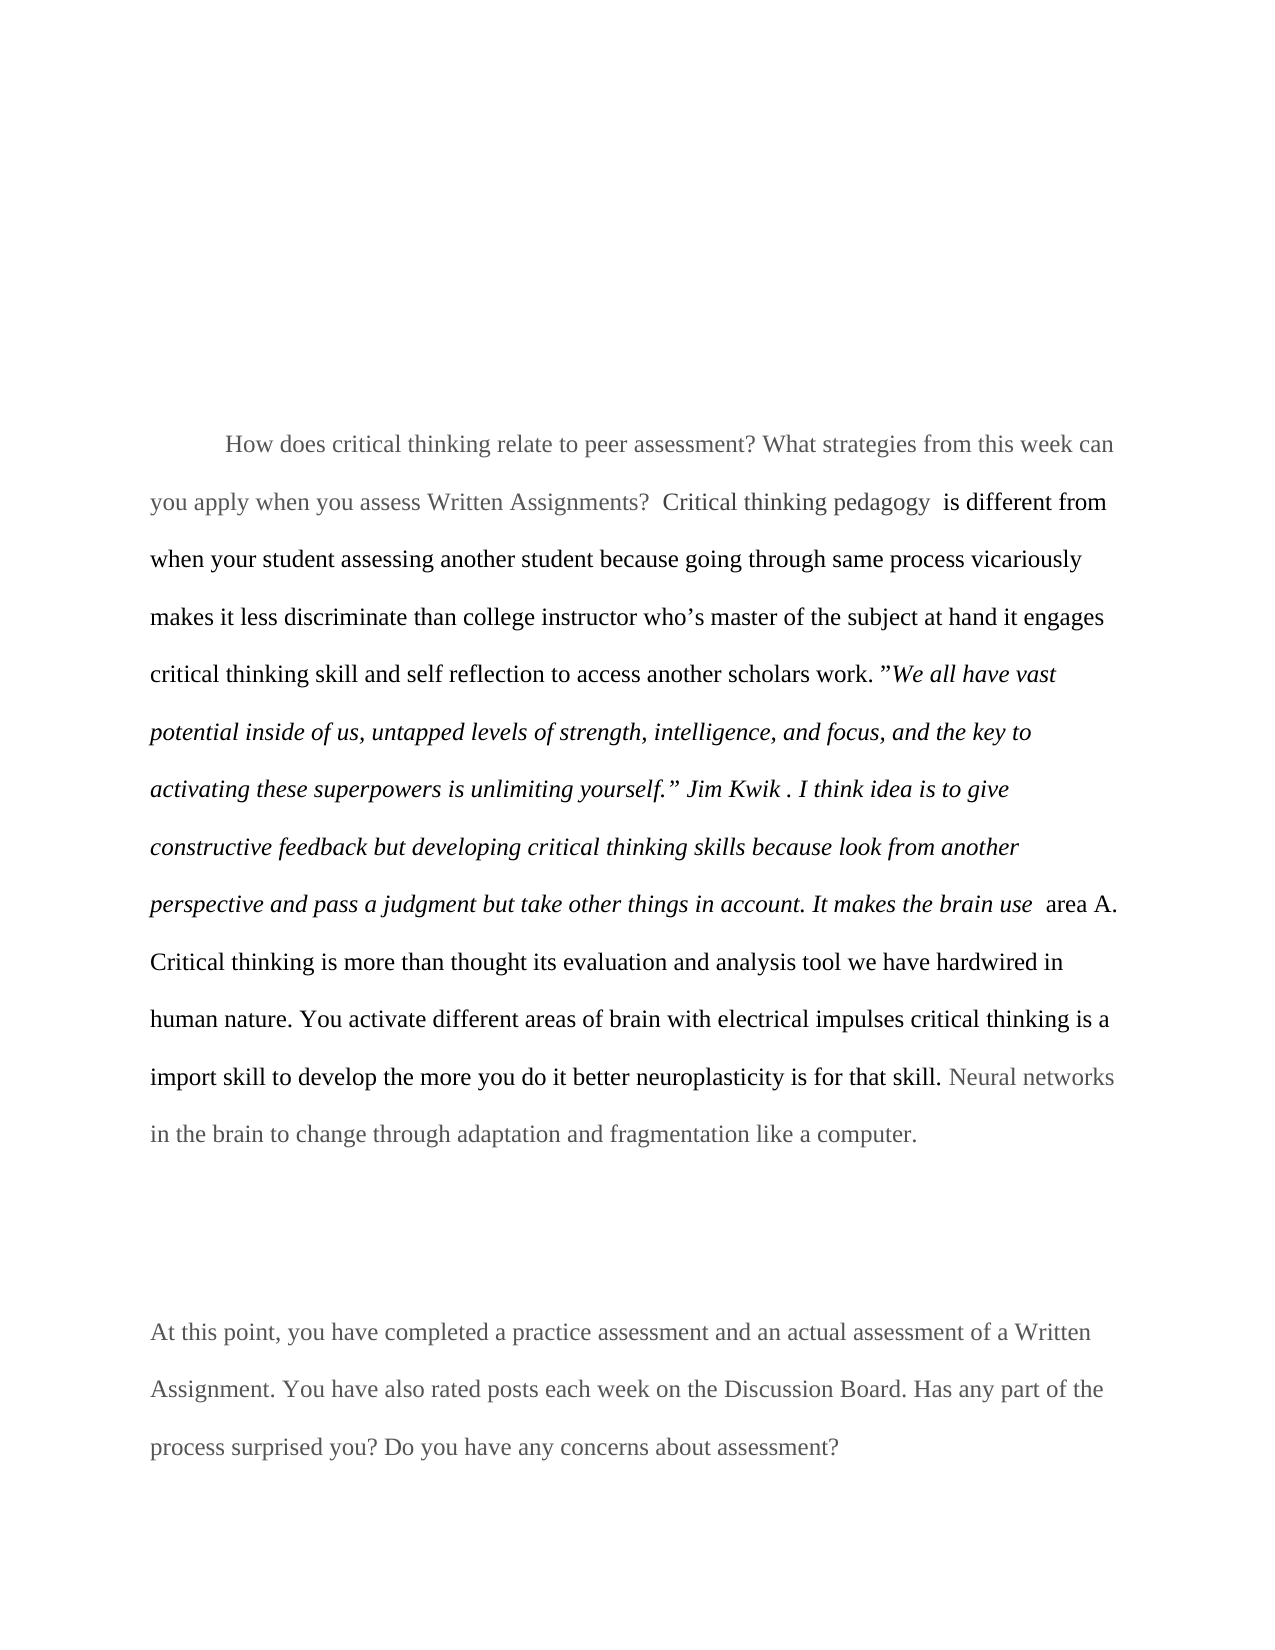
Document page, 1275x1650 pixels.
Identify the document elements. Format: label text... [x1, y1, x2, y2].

text How does critical thinking relate to peer assessment? What strategies from this week can you apply when you assess Written Assignments? Critical thinking pedagogy is different from when your student assessing another student because going through same process vicariously makes it less discriminate than college instructor who’s master of the subject at hand it engages critical thinking skill and self reflection to access another scholars work. ”We all have vast potential inside of us, untapped levels of strength, intelligence, and focus, and the key to activating these superpowers is unlimiting yourself.” Jim Kwik . I think idea is to give constructive feedback but developing critical thinking skills because look from another perspective and pass a judgment but take other things in account. It makes the brain use area A. Critical thinking is more than thought its evaluation and analysis tool we have hardwired in human nature. You activate different areas of brain with electrical impulses critical thinking is a import skill to develop the more you do it better neuroplasticity is for that skill. Neural networks in the brain to change through adaptation and fragmentation like a computer. [150, 429, 1125, 1148]
text At this point, you have completed a practice assessment and an actual assessment of a Written Assignment. You have also rated posts each week on the Discussion Board. Has any part of the process surprised you? Do you have any concerns about assessment? [150, 1317, 1125, 1460]
